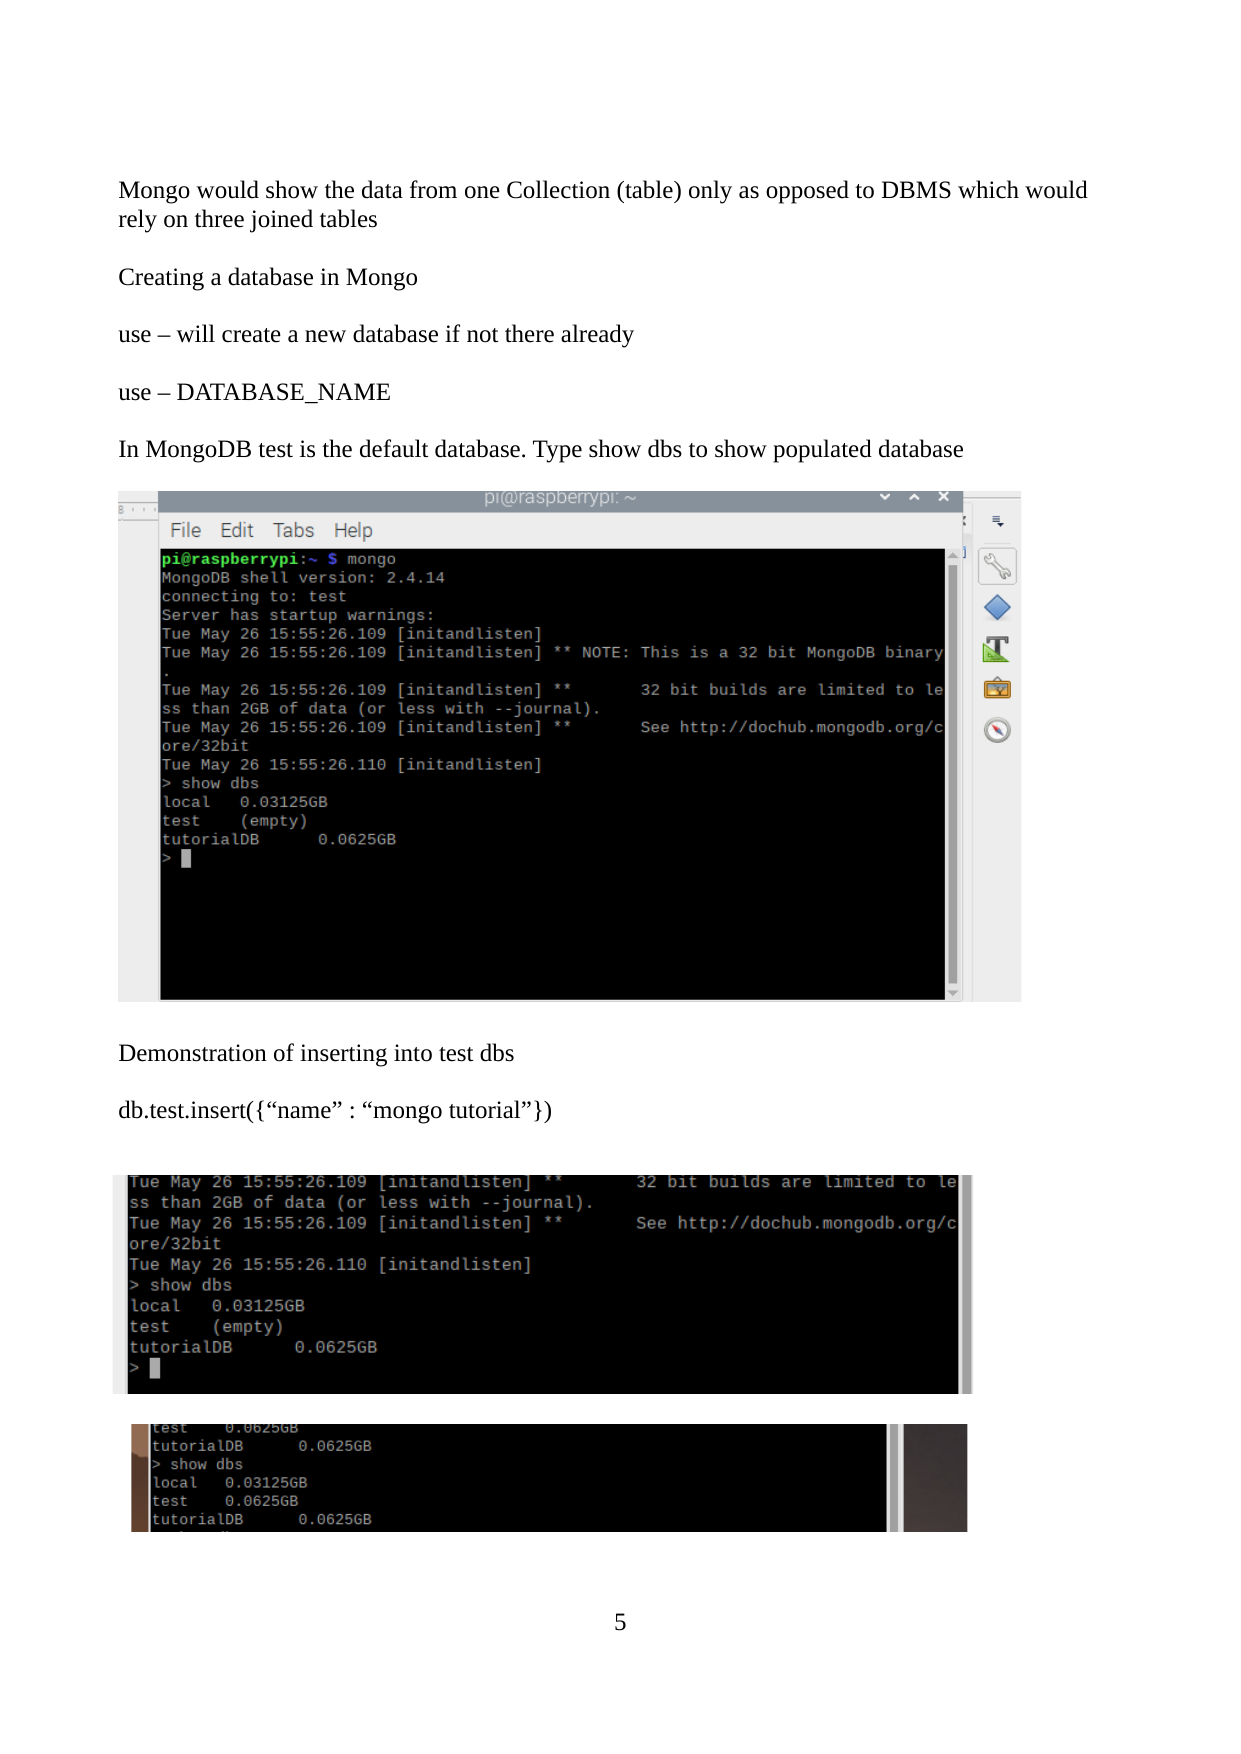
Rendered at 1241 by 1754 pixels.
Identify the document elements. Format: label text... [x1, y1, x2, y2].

text Demonstration of inserting into test dbs [118, 1038, 1122, 1067]
picture [913, 1175, 974, 1336]
text Mongo would show the data from one Collection (table) only as opposed to DBMS which would rely on three joined tables [118, 176, 1122, 233]
text In MongoDB test is the default database. Type show dbs to show populated database [118, 434, 1122, 463]
text Creating a database in Mongo [118, 262, 1122, 291]
text db.test.insert({“name” : “mongo tutorial”}) [118, 1096, 1122, 1124]
text use – will create a new database if not there already [118, 319, 1122, 348]
text use – DATABASE_NAME [118, 377, 1122, 406]
